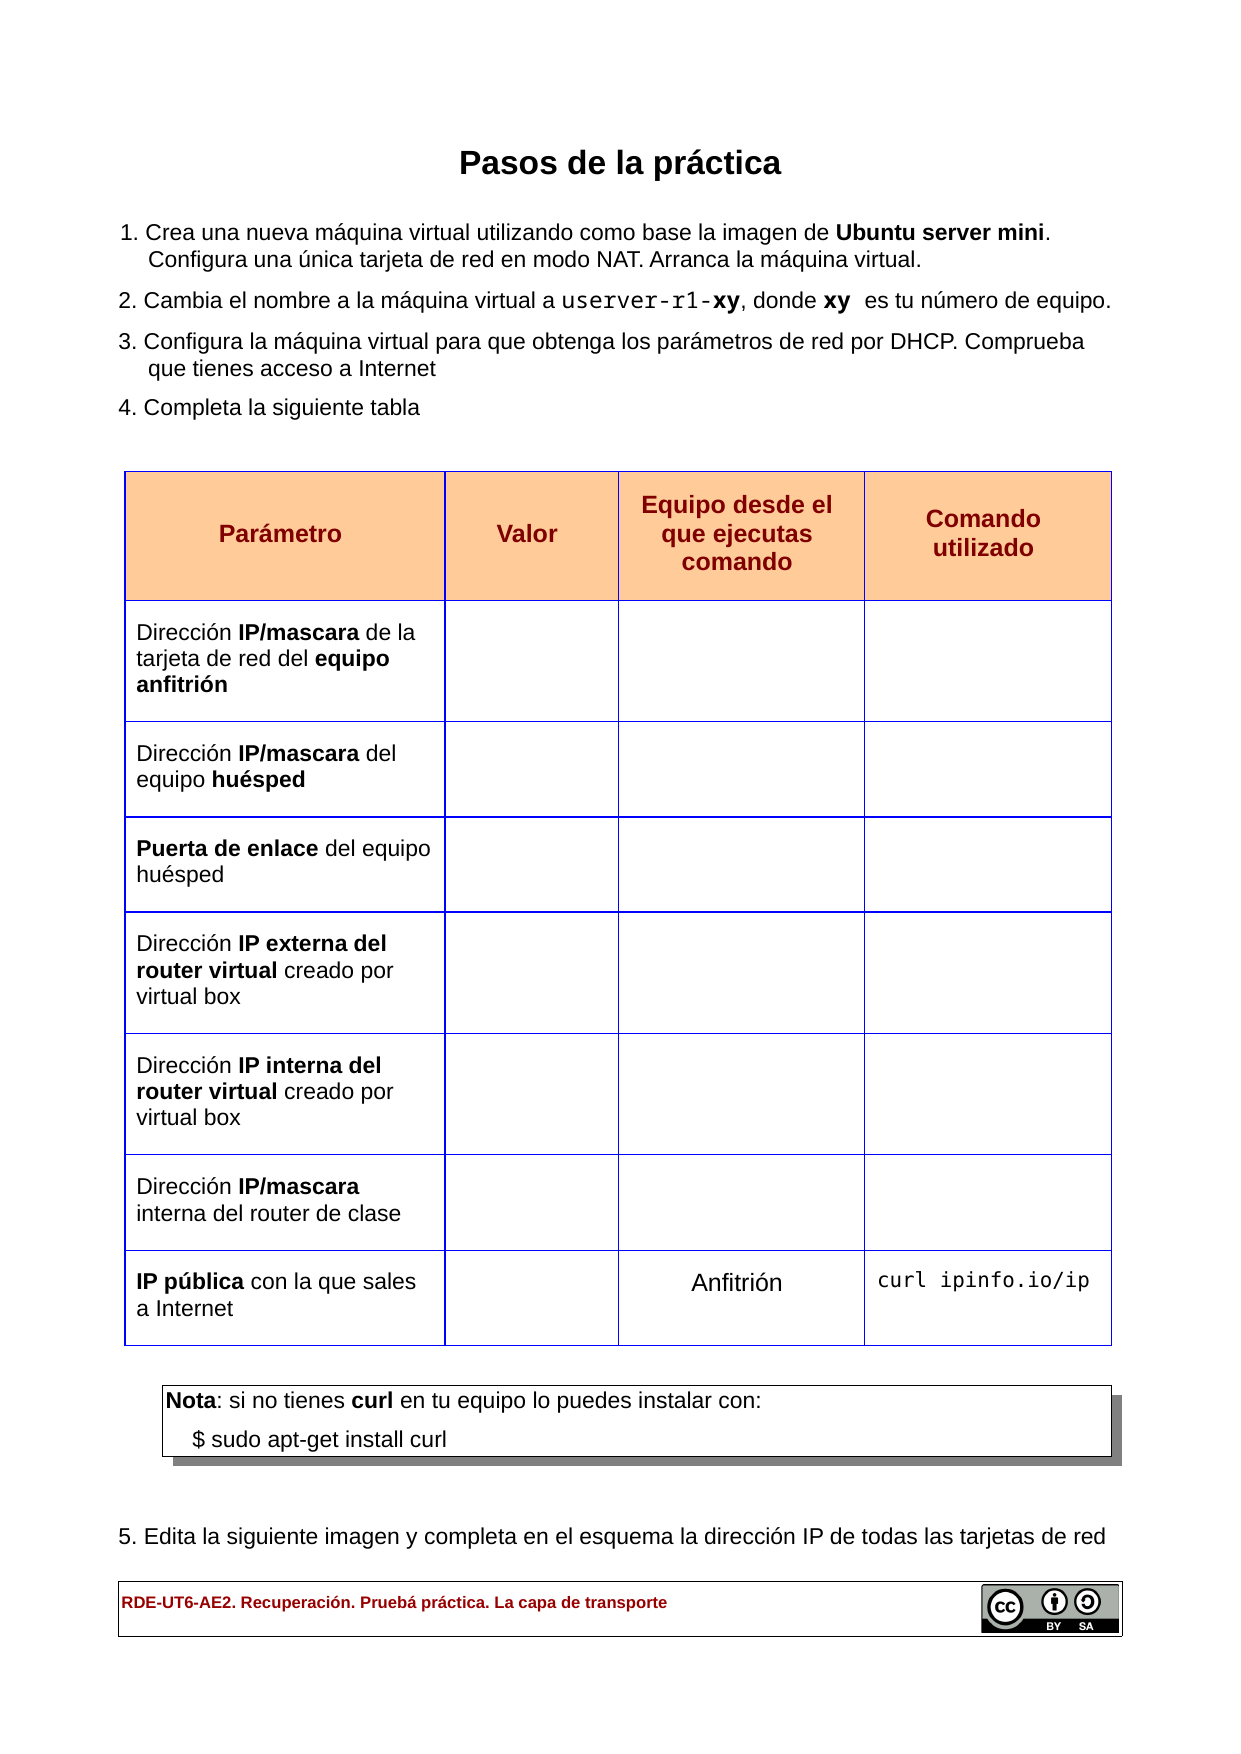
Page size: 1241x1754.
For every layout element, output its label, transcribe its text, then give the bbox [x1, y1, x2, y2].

table_cell curl ipinfo.io/ip [865, 1251, 1111, 1344]
text 3. Configura la máquina virtual para que obtenga los parámetros de red por DHCP. Comprueba que tienes acceso a Internet [118, 328, 1122, 381]
table_header Parámetro [126, 472, 444, 600]
table_cell Dirección IP externa del router virtual creado por virtual box [126, 913, 444, 1033]
table_cell [619, 913, 864, 1033]
table_header Equipo desde el que ejecutas comando [619, 472, 864, 600]
table_cell Dirección IP/mascara de la tarjeta de red del equipo anfitrión [126, 601, 444, 721]
table_cell [446, 818, 618, 911]
table_cell Dirección IP/mascara del equipo huésped [126, 722, 444, 816]
table_cell [865, 722, 1111, 816]
table_cell IP pública con la que sales a Internet [126, 1251, 444, 1344]
text 5. Edita la siguiente imagen y completa en el esquema la dirección IP de todas las tarjetas de red [118, 1523, 1122, 1549]
table_cell [446, 1251, 618, 1344]
table_cell [619, 1034, 864, 1154]
subtitle 1. Crea una nueva máquina virtual utilizando como base la imagen de Ubuntu server mini. Configura una única tarjeta de red en modo NAT. Arranca la máquina virtual. [120, 219, 1122, 272]
table_cell [619, 722, 864, 816]
table_header Valor [446, 472, 618, 600]
subtitle Pasos de la práctica [118, 143, 1122, 182]
text 2. Cambia el nombre a la máquina virtual a userver-r1-xy, donde xy es tu número de equipo. [118, 284, 1122, 316]
table_cell Dirección IP/mascara interna del router de clase [126, 1155, 444, 1249]
table_cell [619, 818, 864, 911]
table_cell [865, 1034, 1111, 1154]
text Nota: si no tienes curl en tu equipo lo puedes instalar con: [163, 1386, 1111, 1414]
table_cell Puerta de enlace del equipo huésped [126, 818, 444, 911]
table_cell [446, 1034, 618, 1154]
table_cell Anfitrión [619, 1251, 864, 1344]
table_cell [446, 601, 618, 721]
text $ sudo apt-get install curl [163, 1423, 1111, 1456]
table_cell [619, 1155, 864, 1249]
text 4. Completa la siguiente tabla [118, 393, 1122, 420]
table_cell [446, 1155, 618, 1249]
table_cell [865, 1155, 1111, 1249]
picture [981, 1584, 1119, 1633]
table_cell [619, 601, 864, 721]
table_cell [446, 913, 618, 1033]
table_header Comando utilizado [865, 472, 1111, 600]
table_cell [865, 601, 1111, 721]
table_cell [865, 913, 1111, 1033]
table_cell [865, 818, 1111, 911]
table_cell Dirección IP interna del router virtual creado por virtual box [126, 1034, 444, 1154]
table_cell [446, 722, 618, 816]
